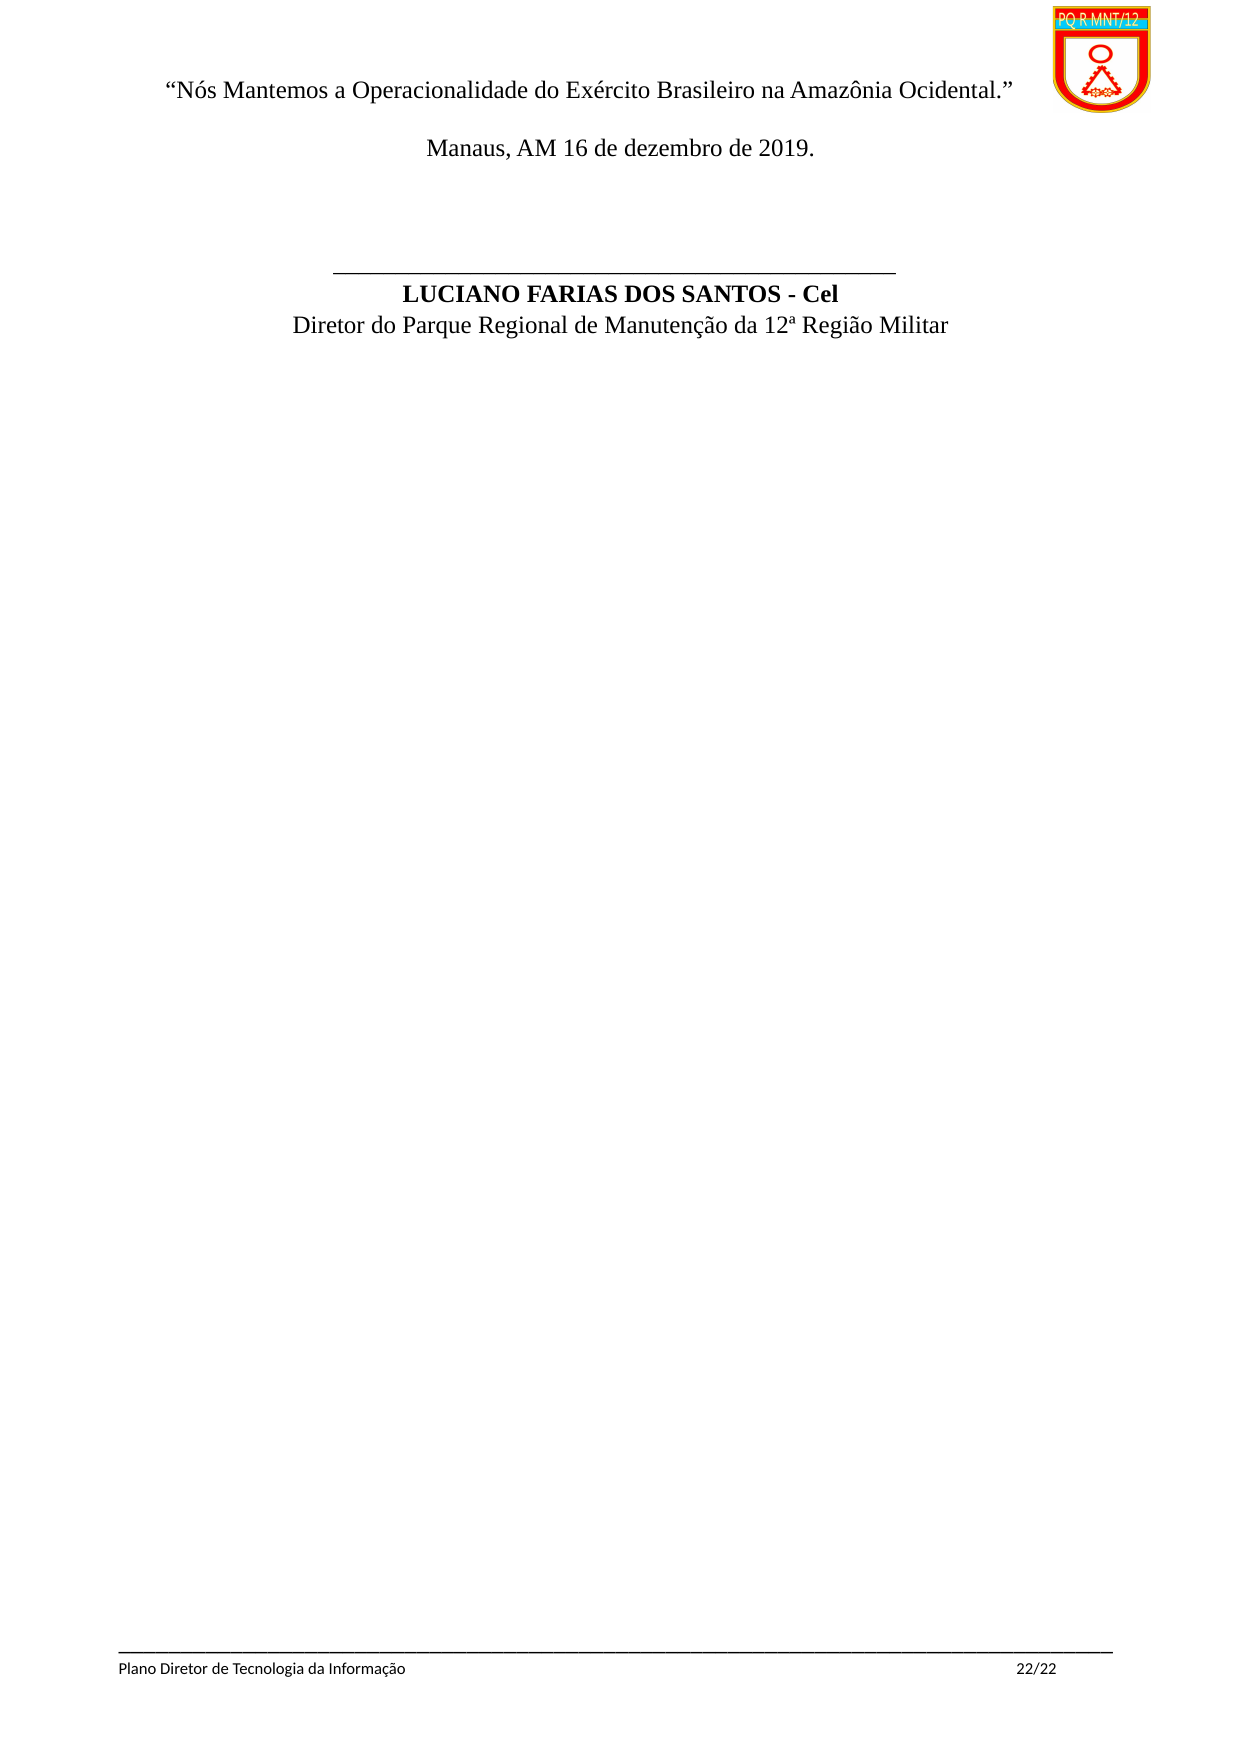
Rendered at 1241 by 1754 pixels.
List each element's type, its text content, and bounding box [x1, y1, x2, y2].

picture [1052, 6, 1151, 113]
text Diretor do Parque Regional de Manutenção da 12ª Região Militar [118, 310, 1122, 339]
text Manaus, AM 16 de dezembro de 2019. [118, 133, 1122, 162]
text _____________________________________________ [118, 248, 1116, 276]
text LUCIANO FARIAS DOS SANTOS - Cel [124, 279, 1116, 308]
